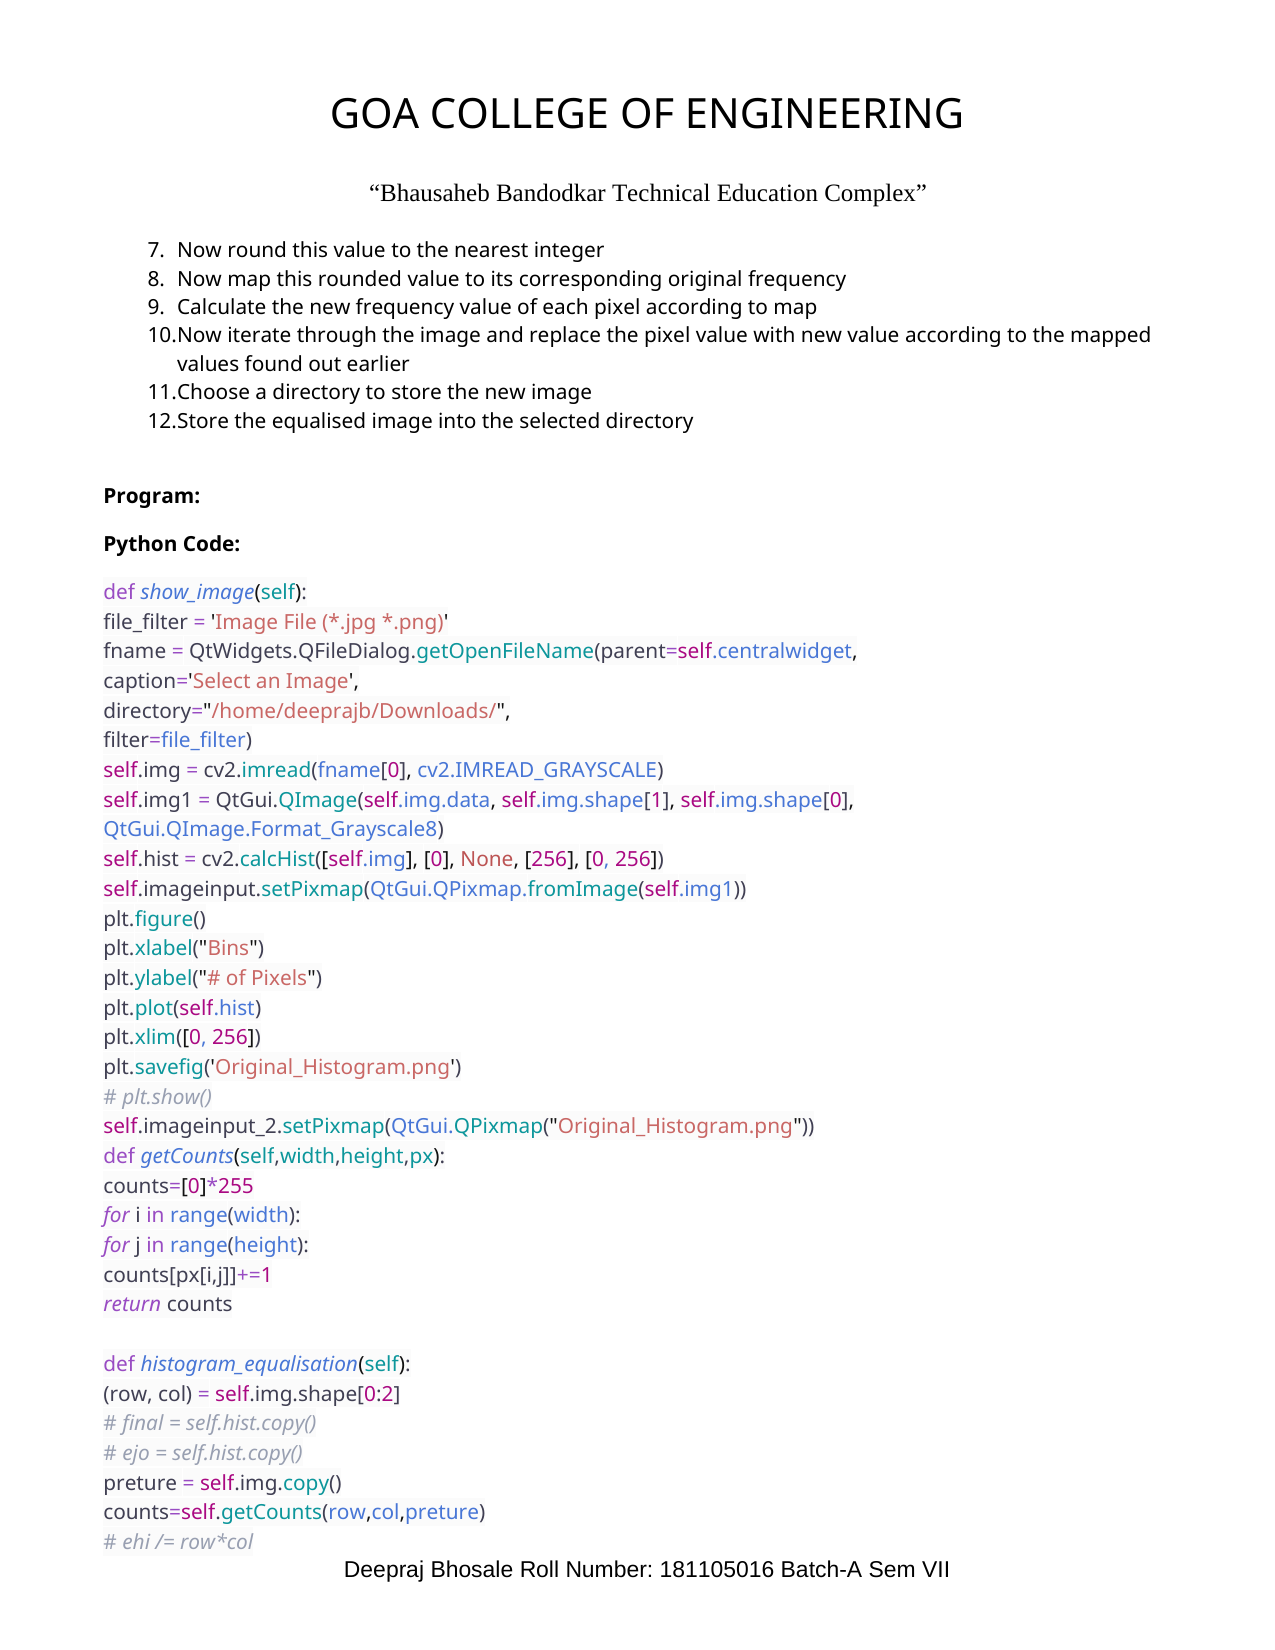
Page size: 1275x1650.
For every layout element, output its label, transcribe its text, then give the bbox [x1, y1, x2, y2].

text self.imageinput.setPixmap(QtGui.QPixmap.fromImage(self.img1)) [103, 873, 1191, 902]
text counts[px[i,j]]+=1 [103, 1259, 1191, 1288]
text plt.figure() [103, 902, 1191, 932]
text fname = QtWidgets.QFileDialog.getOpenFileName(parent=self.centralwidget, [103, 635, 1191, 665]
text caption='Select an Image', [103, 665, 1191, 694]
text filter=file_filter) [103, 724, 1191, 754]
list Calculate the new frequency value of each pixel according to map [147, 292, 1191, 321]
list Now round this value to the nearest integer [147, 235, 1191, 264]
text plt.savefig('Original_Histogram.png') [103, 1051, 1191, 1081]
text def show_image(self): [103, 576, 1191, 606]
text self.img = cv2.imread(fname[0], cv2.IMREAD_GRAYSCALE) [103, 754, 1191, 784]
text plt.xlabel("Bins") [103, 932, 1191, 962]
text return counts [103, 1288, 1191, 1318]
text def histogram_equalisation(self): [103, 1348, 1191, 1377]
text plt.plot(self.hist) [103, 991, 1191, 1021]
text for j in range(height): [103, 1229, 1191, 1259]
text # plt.show() [103, 1081, 1191, 1110]
text for i in range(width): [103, 1199, 1191, 1229]
list Store the equalised image into the selected directory [147, 406, 1186, 434]
text counts=self.getCounts(row,col,preture) [103, 1496, 1191, 1526]
text self.img1 = QtGui.QImage(self.img.data, self.img.shape[1], self.img.shape[0], QtGui.QImage.Format_Grayscale8) [103, 784, 1191, 843]
text self.hist = cv2.calcHist([self.img], [0], None, [256], [0, 256]) [103, 843, 1191, 873]
list Now map this rounded value to its corresponding original frequency [147, 264, 1191, 292]
text directory="/home/deeprajb/Downloads/", [103, 694, 1191, 724]
text # ehi /= row*col [103, 1526, 1191, 1556]
text # final = self.hist.copy() [103, 1407, 1191, 1437]
text (row, col) = self.img.shape[0:2] [103, 1377, 1191, 1407]
text plt.ylabel("# of Pixels") [103, 962, 1191, 991]
text file_filter = 'Image File (*.jpg *.png)' [103, 606, 1191, 635]
text plt.xlim([0, 256]) [103, 1021, 1191, 1051]
text preture = self.img.copy() [103, 1466, 1191, 1496]
text self.imageinput_2.setPixmap(QtGui.QPixmap("Original_Histogram.png")) [103, 1110, 1191, 1140]
text Program: [103, 481, 1191, 510]
text Python Code: [103, 529, 1191, 557]
text counts=[0]*255 [103, 1169, 1191, 1199]
list Now iterate through the image and replace the pixel value with new value according to the mapped values found out earlier [147, 321, 1191, 377]
list Choose a directory to store the new image [147, 377, 1186, 406]
text def getCounts(self,width,height,px): [103, 1140, 1191, 1169]
text # ejo = self.hist.copy() [103, 1437, 1191, 1466]
